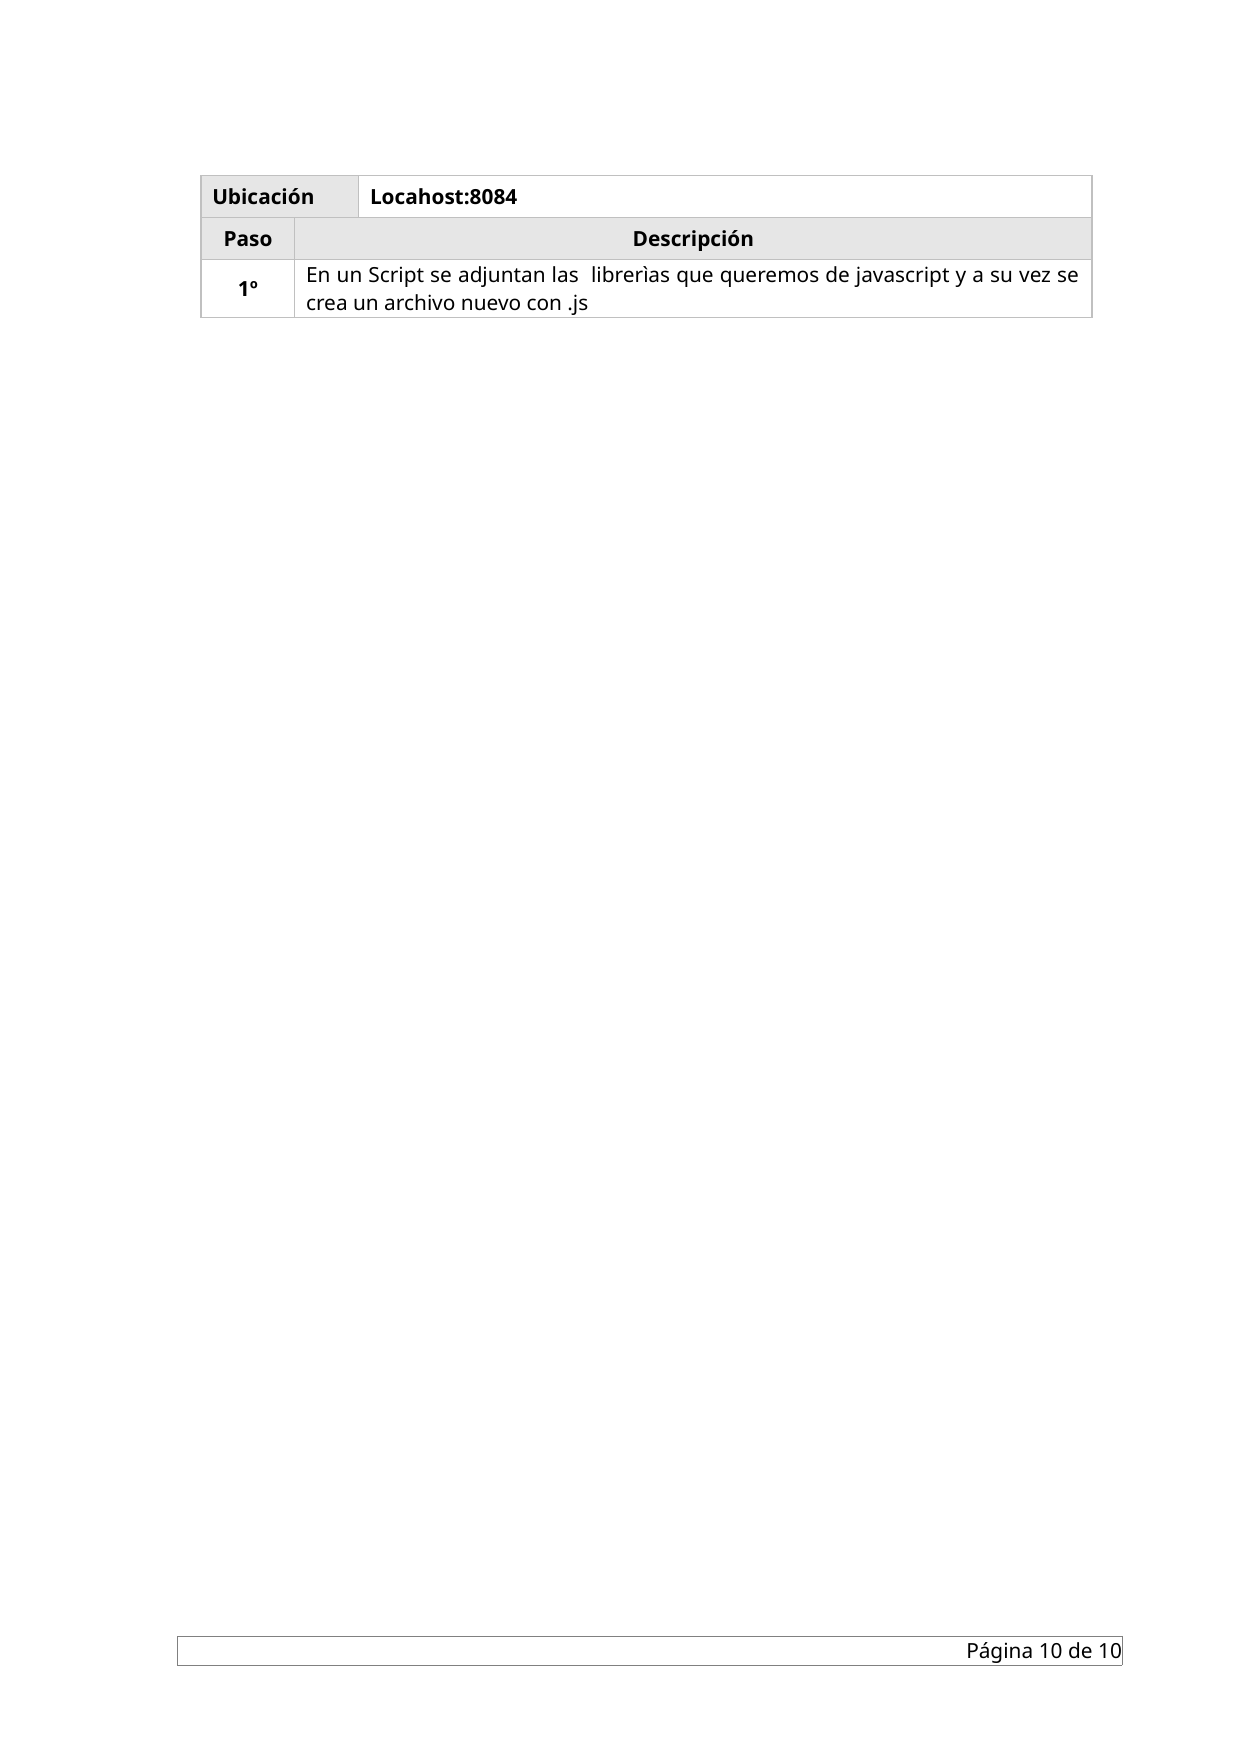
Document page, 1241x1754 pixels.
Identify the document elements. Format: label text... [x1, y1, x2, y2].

table_cell En un Script se adjuntan las librerìas que queremos de javascript y a su vez se crea un archivo nuevo con .js [295, 260, 1091, 317]
table_cell 1º [202, 260, 294, 317]
table_cell Paso [202, 218, 294, 259]
table_cell Locahost:8084 [359, 176, 1091, 217]
table_cell Ubicación [202, 176, 358, 217]
table_cell Descripción [295, 218, 1091, 259]
